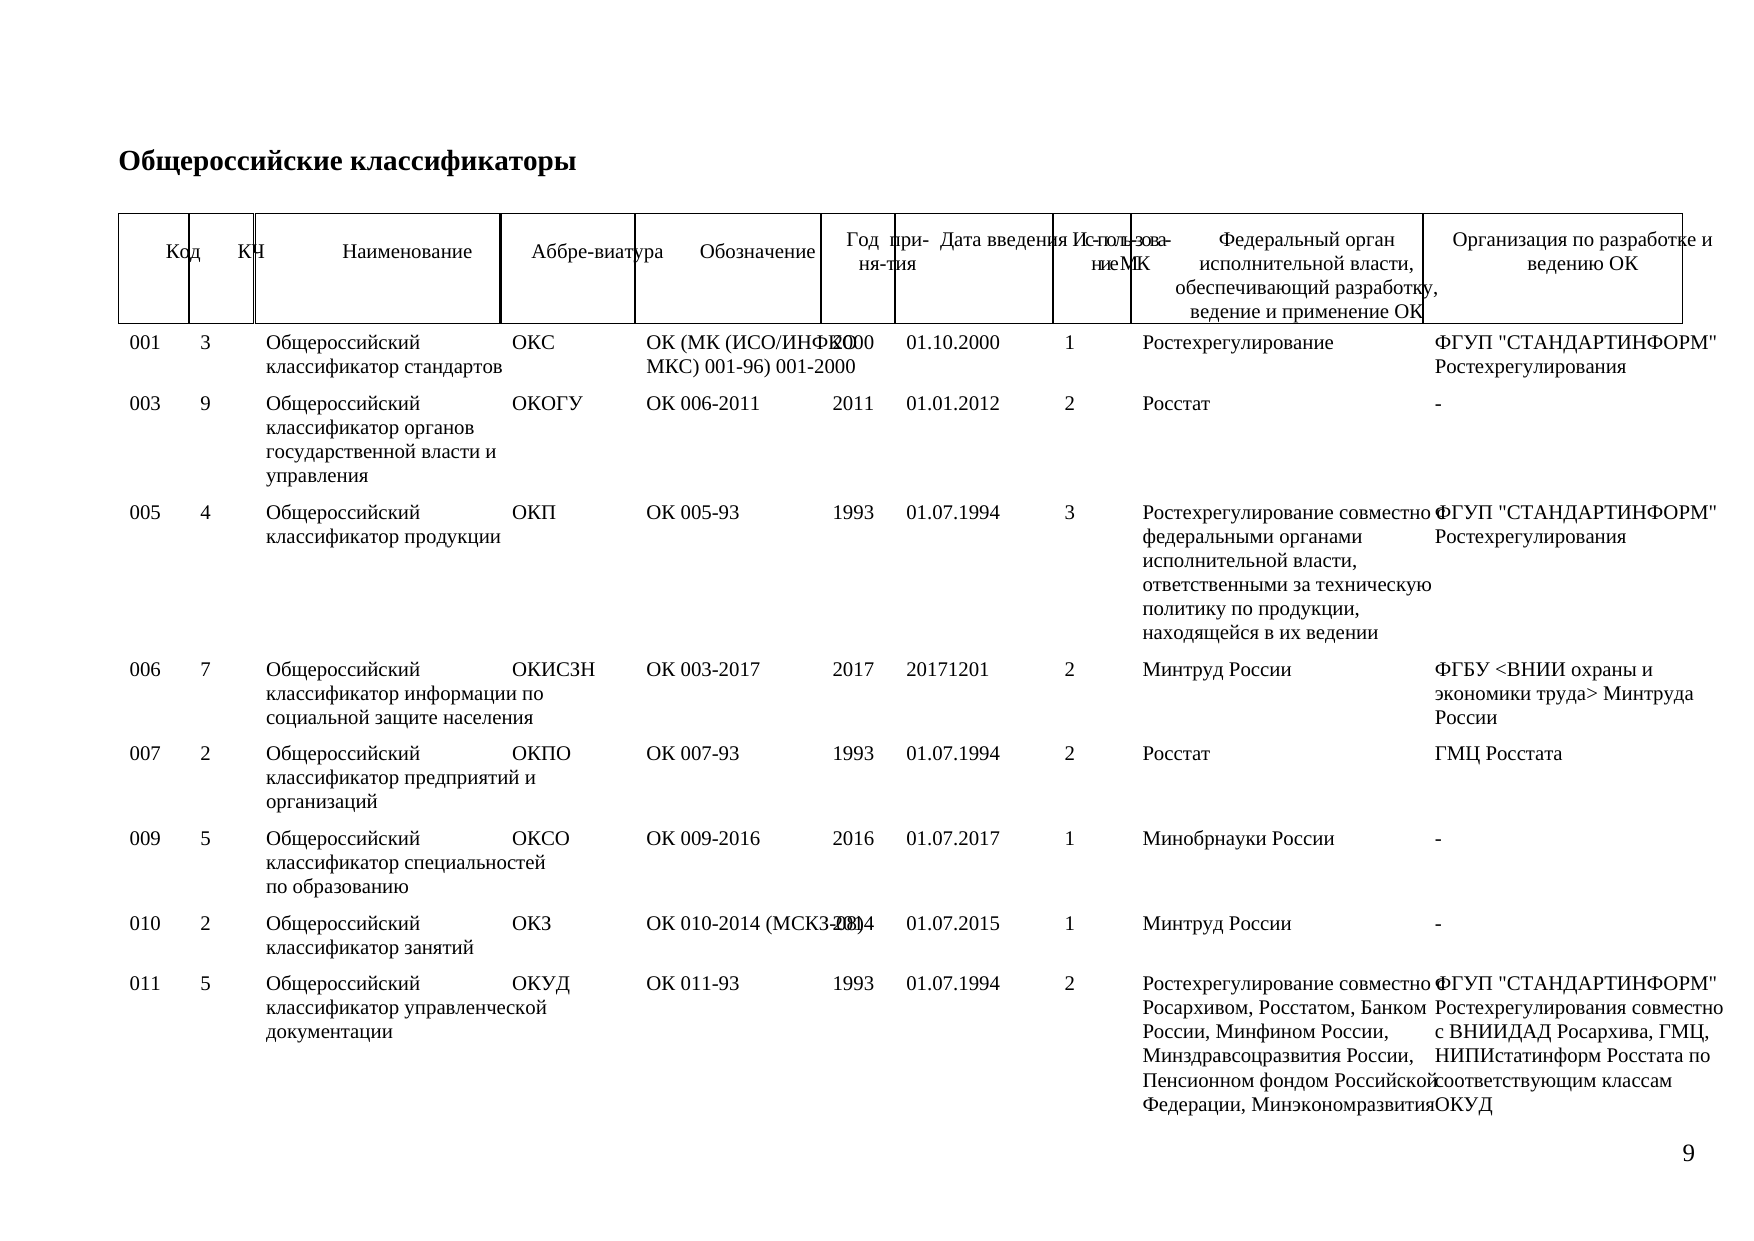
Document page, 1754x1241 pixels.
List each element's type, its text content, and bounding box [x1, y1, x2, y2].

table_cell ОК 010-2014 (МСКЗ-08) [635, 904, 821, 965]
table_cell 01.07.2015 [895, 904, 1053, 965]
table_cell 5 [189, 965, 254, 1122]
table_cell 2 [189, 735, 254, 820]
table_cell ФГБУ <ВНИИ охраны и экономики труда> Минтруда России [1423, 650, 1683, 735]
table_cell 7 [189, 650, 254, 735]
table_cell 01.10.2000 [895, 324, 1053, 385]
table_cell Росстат [1131, 385, 1423, 493]
table_cell ФГУП "СТАНДАРТИНФОРМ" Ростехрегулирования совместно с ВНИИДАД Росархива, ГМЦ, НИПИстатинформ Росстата по соответствующим классам ОКУД [1423, 965, 1683, 1122]
table_cell 1 [1053, 324, 1131, 385]
table_cell ОКОГУ [501, 385, 635, 493]
table_cell Общероссийский классификатор занятий [255, 904, 501, 965]
table_cell Росстат [1131, 735, 1423, 820]
table_cell 009 [118, 820, 189, 904]
table_cell ОК (МК (ИСО/ИНФКО МКС) 001-96) 001-2000 [635, 324, 821, 385]
subtitle Общероссийские классификаторы [118, 143, 1754, 177]
table_header Организация по разработке и ведению ОК [1424, 214, 1682, 323]
table_cell Общероссийский классификатор предприятий и организаций [255, 735, 501, 820]
table_cell 011 [118, 965, 189, 1122]
table_cell 9 [189, 385, 254, 493]
table_cell ОКПО [501, 735, 635, 820]
table_cell Общероссийский классификатор органов государственной власти и управления [255, 385, 501, 493]
table_header КЧ [190, 214, 253, 323]
table_cell 2011 [821, 385, 895, 493]
table_cell ФГУП "СТАНДАРТИНФОРМ" Ростехрегулирования [1423, 324, 1683, 385]
table_cell 006 [118, 650, 189, 735]
table_cell 01.07.1994 [895, 494, 1053, 650]
table_cell ОК 007-93 [635, 735, 821, 820]
table_cell 007 [118, 735, 189, 820]
table_cell Минтруд России [1131, 904, 1423, 965]
table_cell 2 [1053, 650, 1131, 735]
table_cell ОК 006-2011 [635, 385, 821, 493]
table_cell ФГУП "СТАНДАРТИНФОРМ" Ростехрегулирования [1423, 494, 1683, 650]
table_cell - [1423, 385, 1683, 493]
table_header Год при-ня-тия [822, 214, 894, 323]
table_cell 1993 [821, 965, 895, 1122]
table_cell 3 [189, 324, 254, 385]
table_cell 2 [1053, 735, 1131, 820]
table_cell ОКИСЗН [501, 650, 635, 735]
table_header Код [119, 214, 188, 323]
table_cell 1 [1053, 904, 1131, 965]
table_cell ГМЦ Росстата [1423, 735, 1683, 820]
table_cell Минобрнауки России [1131, 820, 1423, 904]
table_cell 2 [189, 904, 254, 965]
table_cell ОК 005-93 [635, 494, 821, 650]
table_cell ОК 003-2017 [635, 650, 821, 735]
table_cell - [1423, 820, 1683, 904]
table_cell 2 [1053, 965, 1131, 1122]
table_cell - [1423, 904, 1683, 965]
table_cell ОКСО [501, 820, 635, 904]
table_cell 3 [1053, 494, 1131, 650]
table_cell ОКУД [501, 965, 635, 1122]
table_cell 01.07.1994 [895, 965, 1053, 1122]
table_header Обозначение [636, 214, 820, 323]
table_cell Ростехрегулирование совместно с федеральными органами исполнительной власти, ответственными за техническую политику по продукции, находящейся в их ведении [1131, 494, 1423, 650]
table_cell Общероссийский классификатор продукции [255, 494, 501, 650]
table_cell 2000 [821, 324, 895, 385]
table_cell ОКЗ [501, 904, 635, 965]
table_cell Общероссийский классификатор стандартов [255, 324, 501, 385]
table_cell Ростехрегулирование [1131, 324, 1423, 385]
table_cell Общероссийский классификатор информации по социальной защите населения [255, 650, 501, 735]
table_header Дата введения [896, 214, 1052, 323]
table_cell 01.07.1994 [895, 735, 1053, 820]
table_cell Минтруд России [1131, 650, 1423, 735]
table_cell Общероссийский классификатор управленческой документации [255, 965, 501, 1122]
table_cell 01.01.2012 [895, 385, 1053, 493]
table_cell 01.07.2017 [895, 820, 1053, 904]
table_cell 4 [189, 494, 254, 650]
table_header Наименование [256, 214, 499, 323]
table_cell 003 [118, 385, 189, 493]
table_cell 2 [1053, 385, 1131, 493]
table_header Ис-поль-зова-ние МК [1054, 214, 1130, 323]
table_cell 20171201 [895, 650, 1053, 735]
table_cell Общероссийский классификатор специальностей по образованию [255, 820, 501, 904]
table_cell 5 [189, 820, 254, 904]
table_cell 2014 [821, 904, 895, 965]
table_cell 1 [1053, 820, 1131, 904]
table_cell 1993 [821, 735, 895, 820]
table_cell ОК 009-2016 [635, 820, 821, 904]
table_cell 010 [118, 904, 189, 965]
table_cell ОКС [501, 324, 635, 385]
table_cell 005 [118, 494, 189, 650]
table_cell 001 [118, 324, 189, 385]
table_cell 1993 [821, 494, 895, 650]
table_header Федеральный орган исполнительной власти, обеспечивающий разработку, ведение и применение ОК [1132, 214, 1422, 323]
table_cell ОКП [501, 494, 635, 650]
table_cell 2016 [821, 820, 895, 904]
table_cell 2017 [821, 650, 895, 735]
table_header Аббре-виатура [502, 214, 634, 323]
table_cell Ростехрегулирование совместно с Росархивом, Росстатом, Банком России, Минфином России, Минздравсоцразвития России, Пенсионном фондом Российской Федерации, Минэкономразвития России по соответствующим классам ОКУД [1131, 965, 1423, 1122]
table_cell ОК 011-93 [635, 965, 821, 1122]
